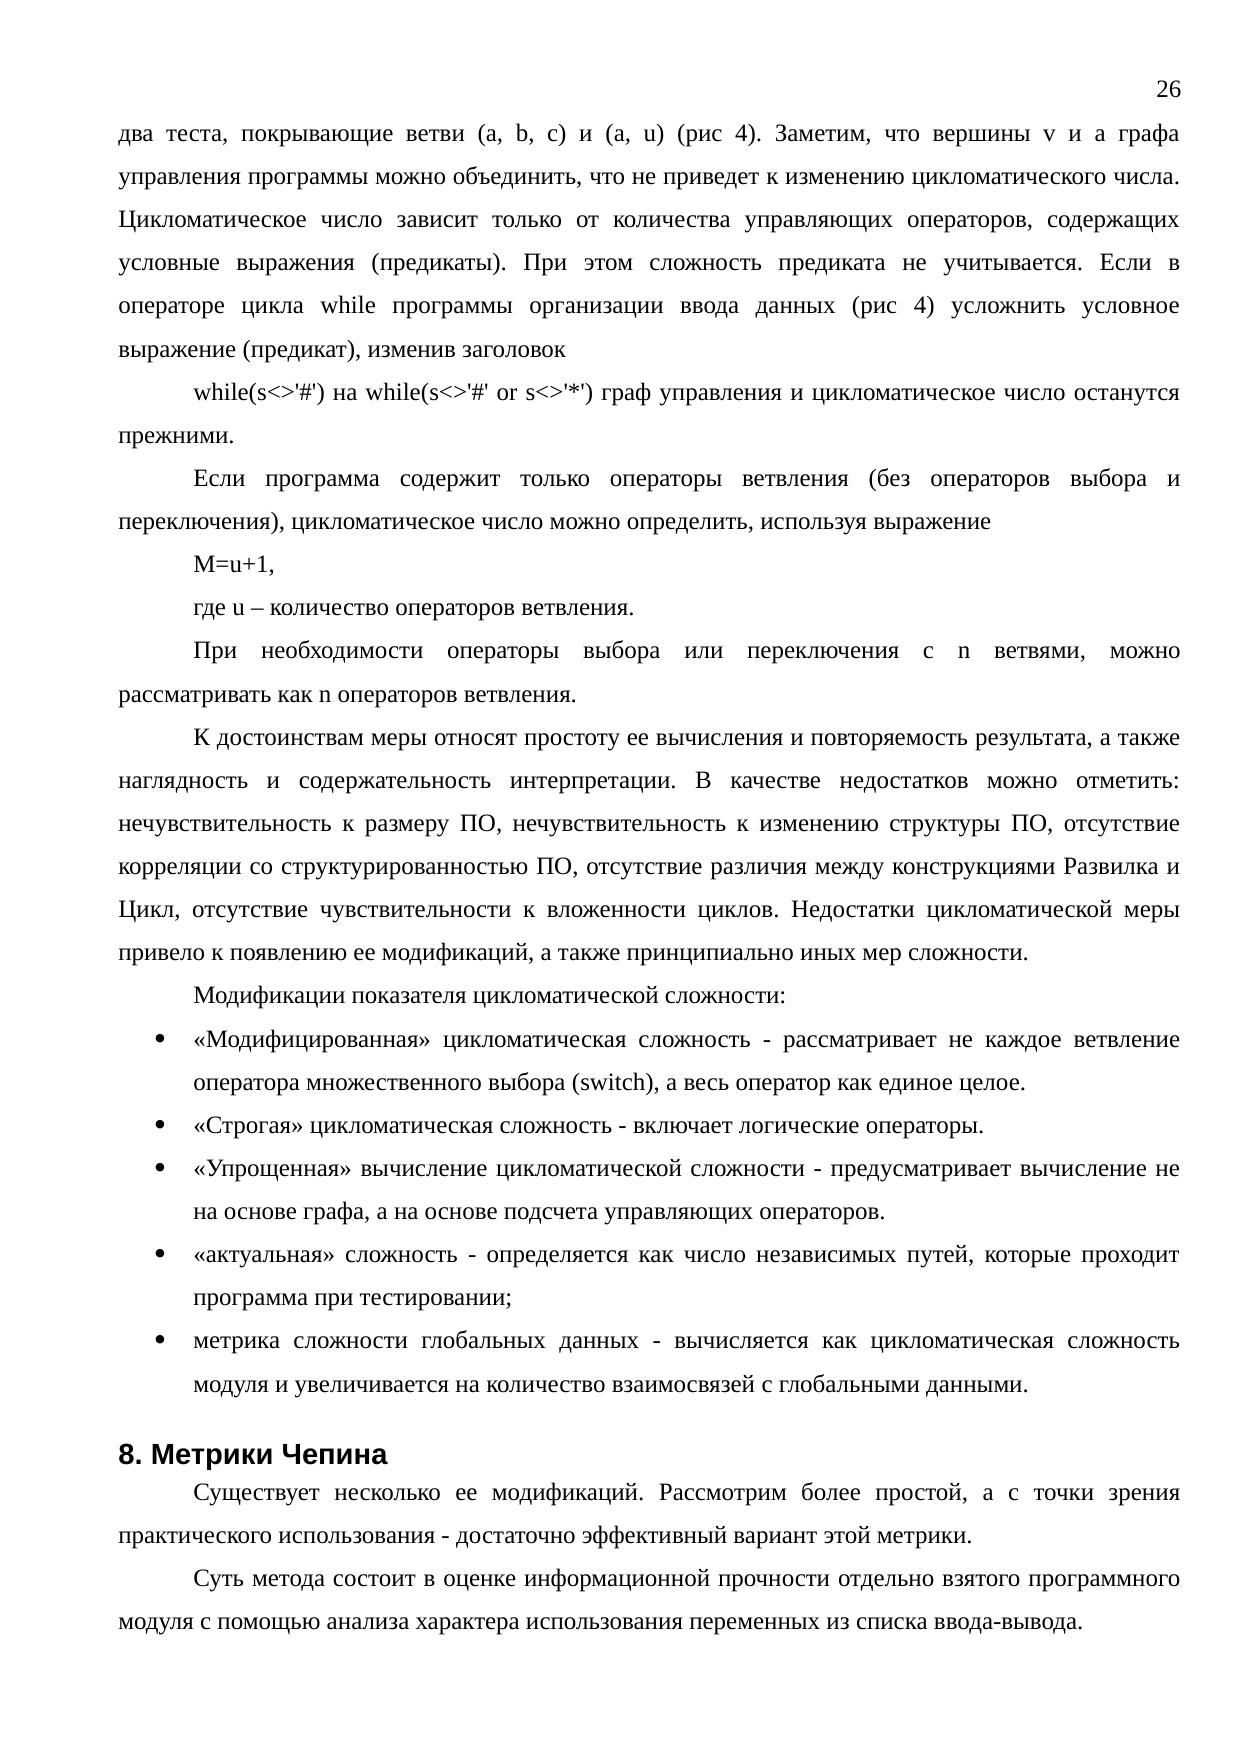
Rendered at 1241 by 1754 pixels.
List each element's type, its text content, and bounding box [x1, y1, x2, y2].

list «Упрощенная» вычисление цикломатической сложности - предусматривает вычисление не на основе графа, а на основе подсчета управляющих операторов. [156, 1153, 1181, 1225]
text Модификации показателя цикломатической сложности: [118, 981, 1181, 1009]
text где u – количество операторов ветвления. [118, 592, 1181, 621]
text К достоинствам меры относят простоту ее вычисления и повторяемость результата, а также наглядность и содержательность интерпретации. В качестве недостатков можно отметить: нечувствительность к размеру ПО, нечувствительность к изменению структуры ПО, отсутствие корреляции со структурированностью ПО, отсутствие различия между конструкциями Развилка и Цикл, отсутствие чувствительности к вложенности циклов. Недостатки цикломатической меры привело к появлению ее модификаций, а также принципиально иных мер сложности. [118, 722, 1181, 966]
list «Модифицированная» цикломатическая сложность - рассматривает не каждое ветвление оператора множественного выбора (switch), а весь оператор как единое целое. [156, 1024, 1181, 1096]
text Суть метода состоит в оценке информационной прочности отдельно взятого программного модуля с помощью анализа характера использования переменных из списка ввода-вывода. [118, 1563, 1181, 1635]
list «Строгая» цикломатическая сложность - включает логические операторы. [156, 1110, 1181, 1139]
text два теста, покрывающие ветви (а, b, с) и (а, u) (рис 4). Заметим, что вершины v и а графа управления программы можно объединить, что не приведет к изменению цикломатического числа. Цикломатическое число зависит только от количества управляющих операторов, содержащих условные выражения (предикаты). При этом сложность предиката не учитывается. Если в операторе цикла while программы организации ввода данных (рис 4) усложнить условное выражение (предикат), изменив заголовок [118, 118, 1181, 362]
list «актуальная» сложность - определяется как число независимых путей, которые проходит программа при тестировании; [156, 1239, 1181, 1311]
text При необходимости операторы выбора или переключения с n ветвями, можно рассматривать как n операторов ветвления. [118, 636, 1181, 707]
subtitle 8. Метрики Чепина [118, 1437, 1181, 1470]
text Существует несколько ее модификаций. Рассмотрим более простой, а с точки зрения практического использования - достаточно эффективный вариант этой метрики. [118, 1477, 1181, 1548]
text M=u+1, [118, 549, 1181, 578]
text while(s<>'#') на while(s<>'#' or s<>'*') граф управления и цикломатическое число останутся прежними. [118, 377, 1181, 449]
text Если программа содержит только операторы ветвления (без операторов выбора и переключения), цикломатическое число можно определить, используя выражение [118, 463, 1181, 535]
list метрика сложности глобальных данных - вычисляется как цикломатическая сложность модуля и увеличивается на количество взаимосвязей с глобальными данными. [156, 1326, 1181, 1397]
